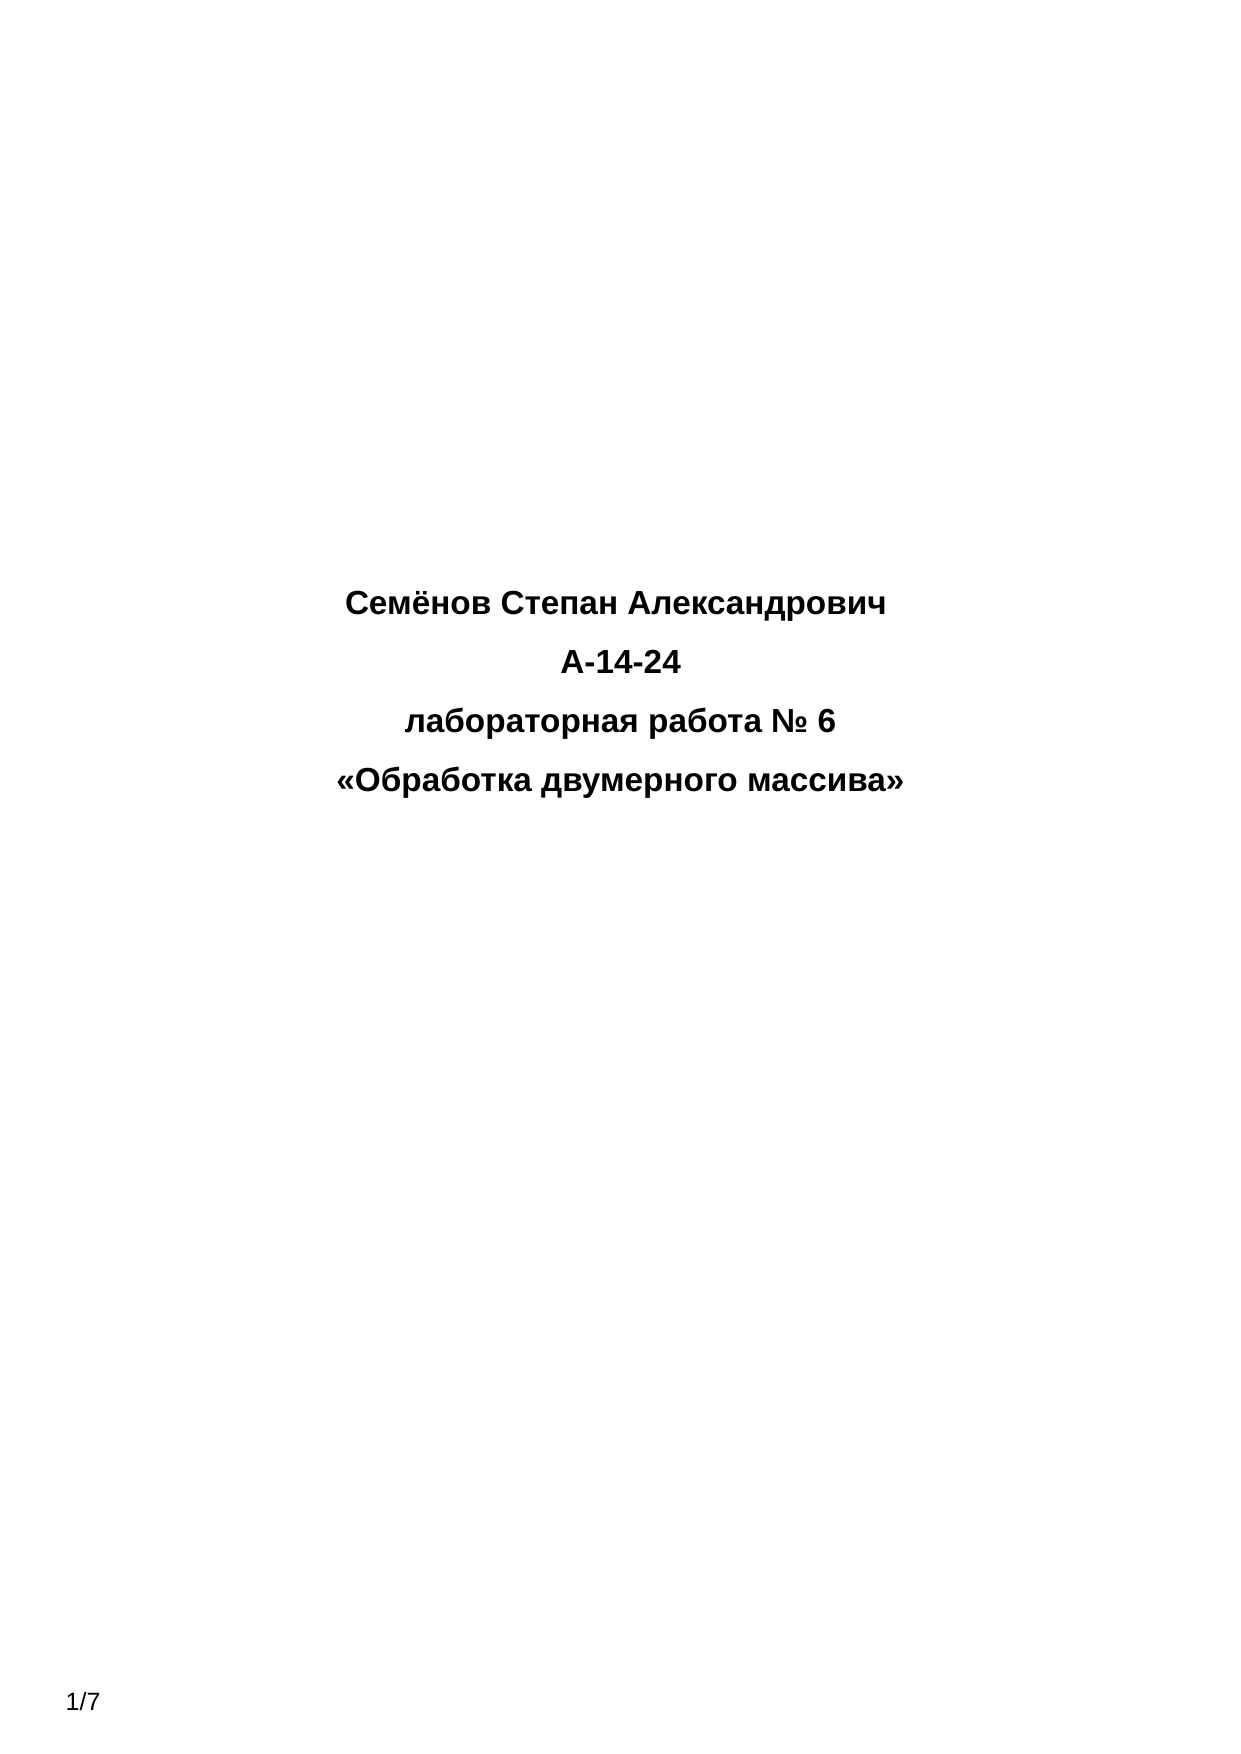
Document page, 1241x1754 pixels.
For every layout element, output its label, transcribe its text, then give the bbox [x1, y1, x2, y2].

text Семёнов Степан Александрович [62, 583, 1178, 622]
text «Обработка двумерного массива» [62, 760, 1178, 798]
text А-14-24 [62, 642, 1178, 681]
text лабораторная работа № 6 [62, 701, 1178, 739]
